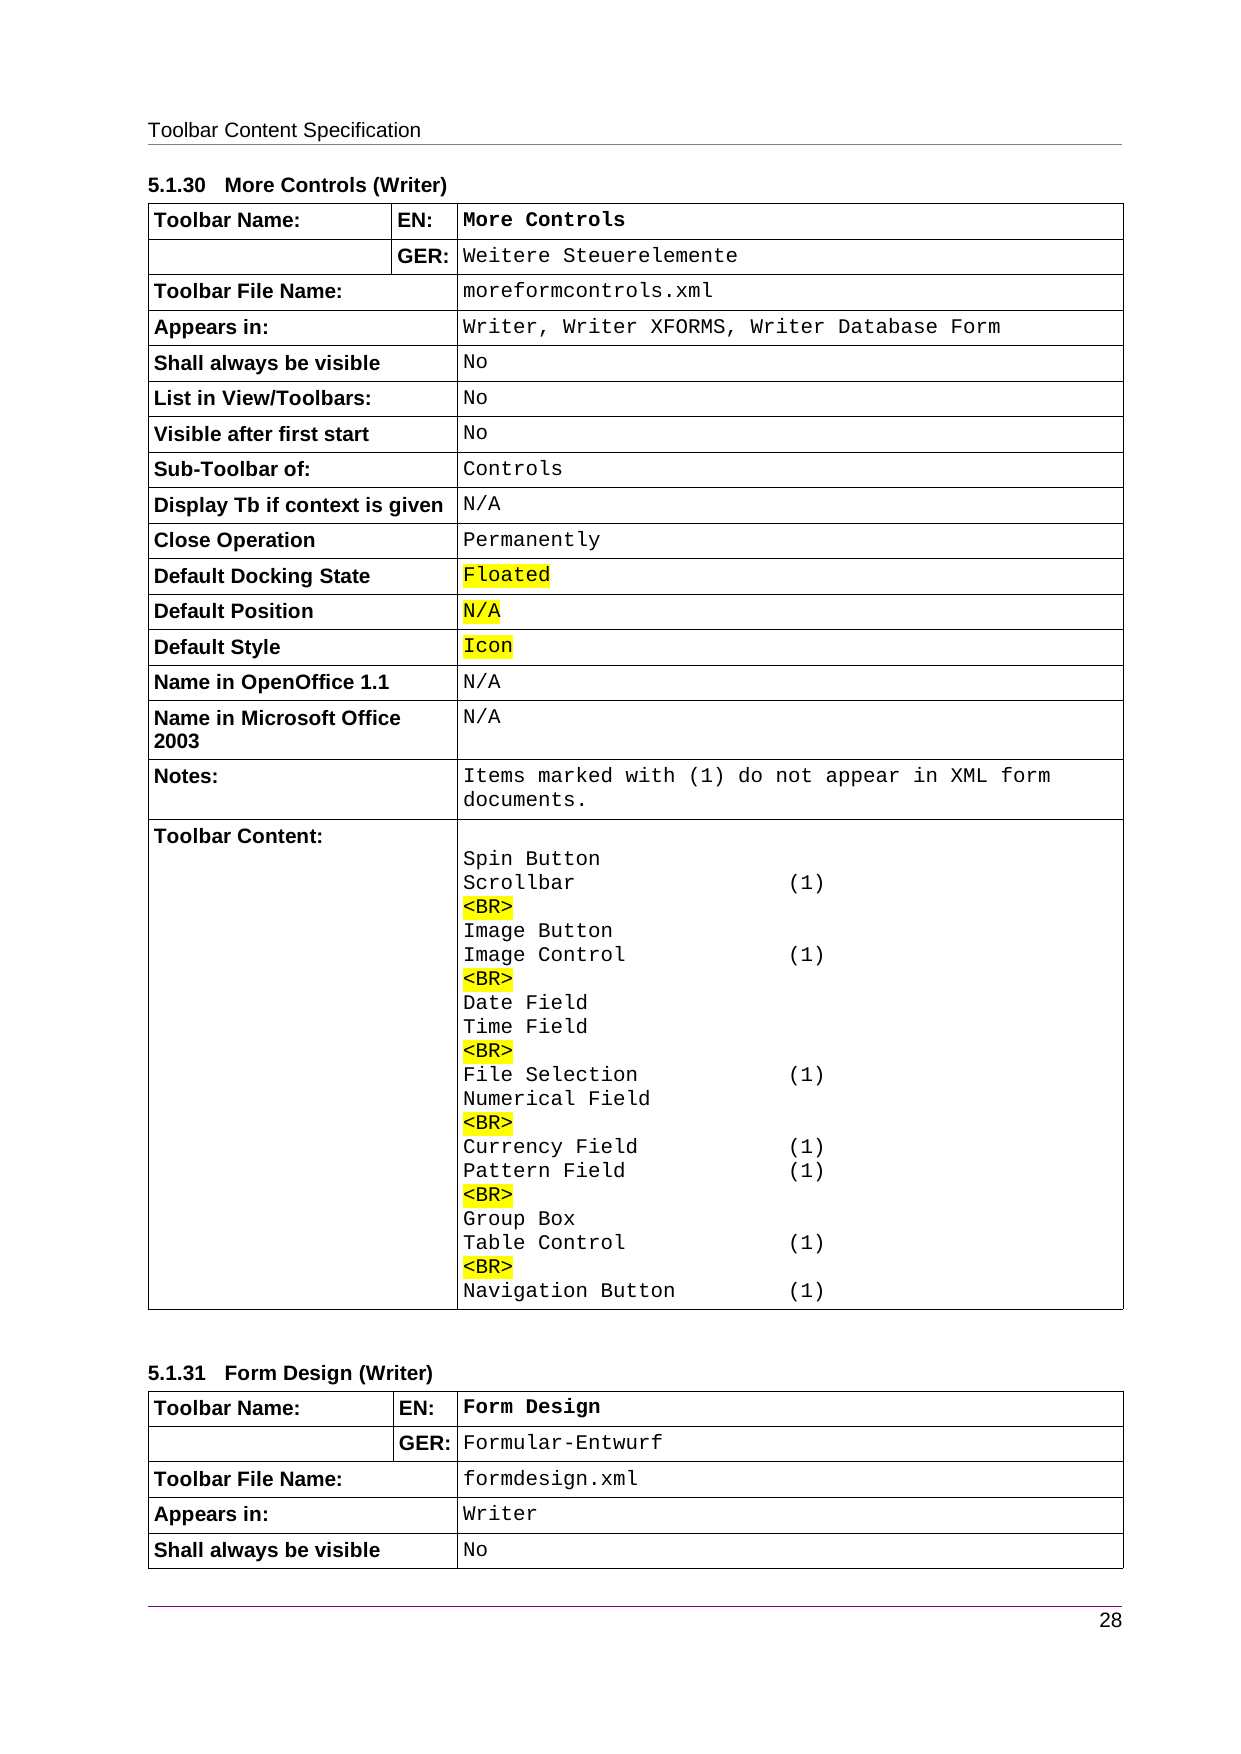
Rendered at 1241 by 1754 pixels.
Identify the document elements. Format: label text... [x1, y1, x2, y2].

table_cell Weitere Steuerelemente [458, 240, 1123, 274]
table_cell Toolbar Content: [149, 820, 457, 1309]
table_cell Shall always be visible [149, 346, 457, 381]
table_cell moreformcontrols.xml [458, 275, 1123, 310]
table_header EN: [392, 204, 457, 239]
table_cell Toolbar File Name: [149, 1462, 457, 1497]
subtitle More Controls (Writer) [148, 174, 1122, 197]
table_cell Permanently [458, 524, 1123, 558]
table_cell Name in OpenOffice 1.1 [149, 666, 457, 700]
table_cell GER: [392, 240, 457, 274]
table_cell formdesign.xml [458, 1462, 1123, 1497]
table_cell Name in Microsoft Office 2003 [149, 701, 457, 759]
table_cell Floated [458, 559, 1123, 594]
table_cell Close Operation [149, 524, 457, 558]
table_header Toolbar Name: [149, 1392, 393, 1426]
table_cell Visible after first start [149, 417, 457, 452]
table_header More Controls [458, 204, 1123, 239]
table_header Form Design [458, 1392, 1123, 1426]
table_cell [149, 240, 391, 274]
table_cell Toolbar File Name: [149, 275, 457, 310]
table_cell Writer, Writer XFORMS, Writer Database Form [458, 311, 1123, 345]
table_cell No [458, 1534, 1123, 1568]
table_cell Display Tb if context is given [149, 488, 457, 523]
table_cell Shall always be visible [149, 1534, 457, 1568]
table_cell N/A [458, 666, 1123, 700]
table_cell Sub-Toolbar of: [149, 453, 457, 487]
table_cell Notes: [149, 760, 457, 819]
table_cell No [458, 346, 1123, 381]
table_cell GER: [394, 1427, 457, 1461]
table_cell N/A [458, 701, 1123, 759]
table_header Toolbar Name: [149, 204, 391, 239]
table_cell Appears in: [149, 311, 457, 345]
table_cell Formular-Entwurf [458, 1427, 1123, 1461]
table_cell Default Position [149, 595, 457, 629]
table_cell N/A [458, 488, 1123, 523]
table_cell Items marked with (1) do not appear in XML form documents. [458, 760, 1123, 819]
table_cell No [458, 382, 1123, 416]
table_cell Default Style [149, 630, 457, 665]
table_cell Spin Button Scrollbar (1) <BR> Image Button Image Control (1) <BR> Date Field Time Field <BR> File Selection (1) Numerical Field <BR> Currency Field (1) Pattern Field (1) <BR> Group Box Table Control (1) <BR> Navigation Button (1) [458, 820, 1123, 1309]
table_cell N/A [458, 595, 1123, 629]
table_cell Writer [458, 1498, 1123, 1533]
table_cell [149, 1427, 393, 1461]
subtitle Form Design (Writer) [148, 1361, 1122, 1384]
table_header EN: [394, 1392, 457, 1426]
table_cell Controls [458, 453, 1123, 487]
table_cell No [458, 417, 1123, 452]
table_cell Default Docking State [149, 559, 457, 594]
table_cell List in View/Toolbars: [149, 382, 457, 416]
table_cell Icon [458, 630, 1123, 665]
table_cell Appears in: [149, 1498, 457, 1533]
